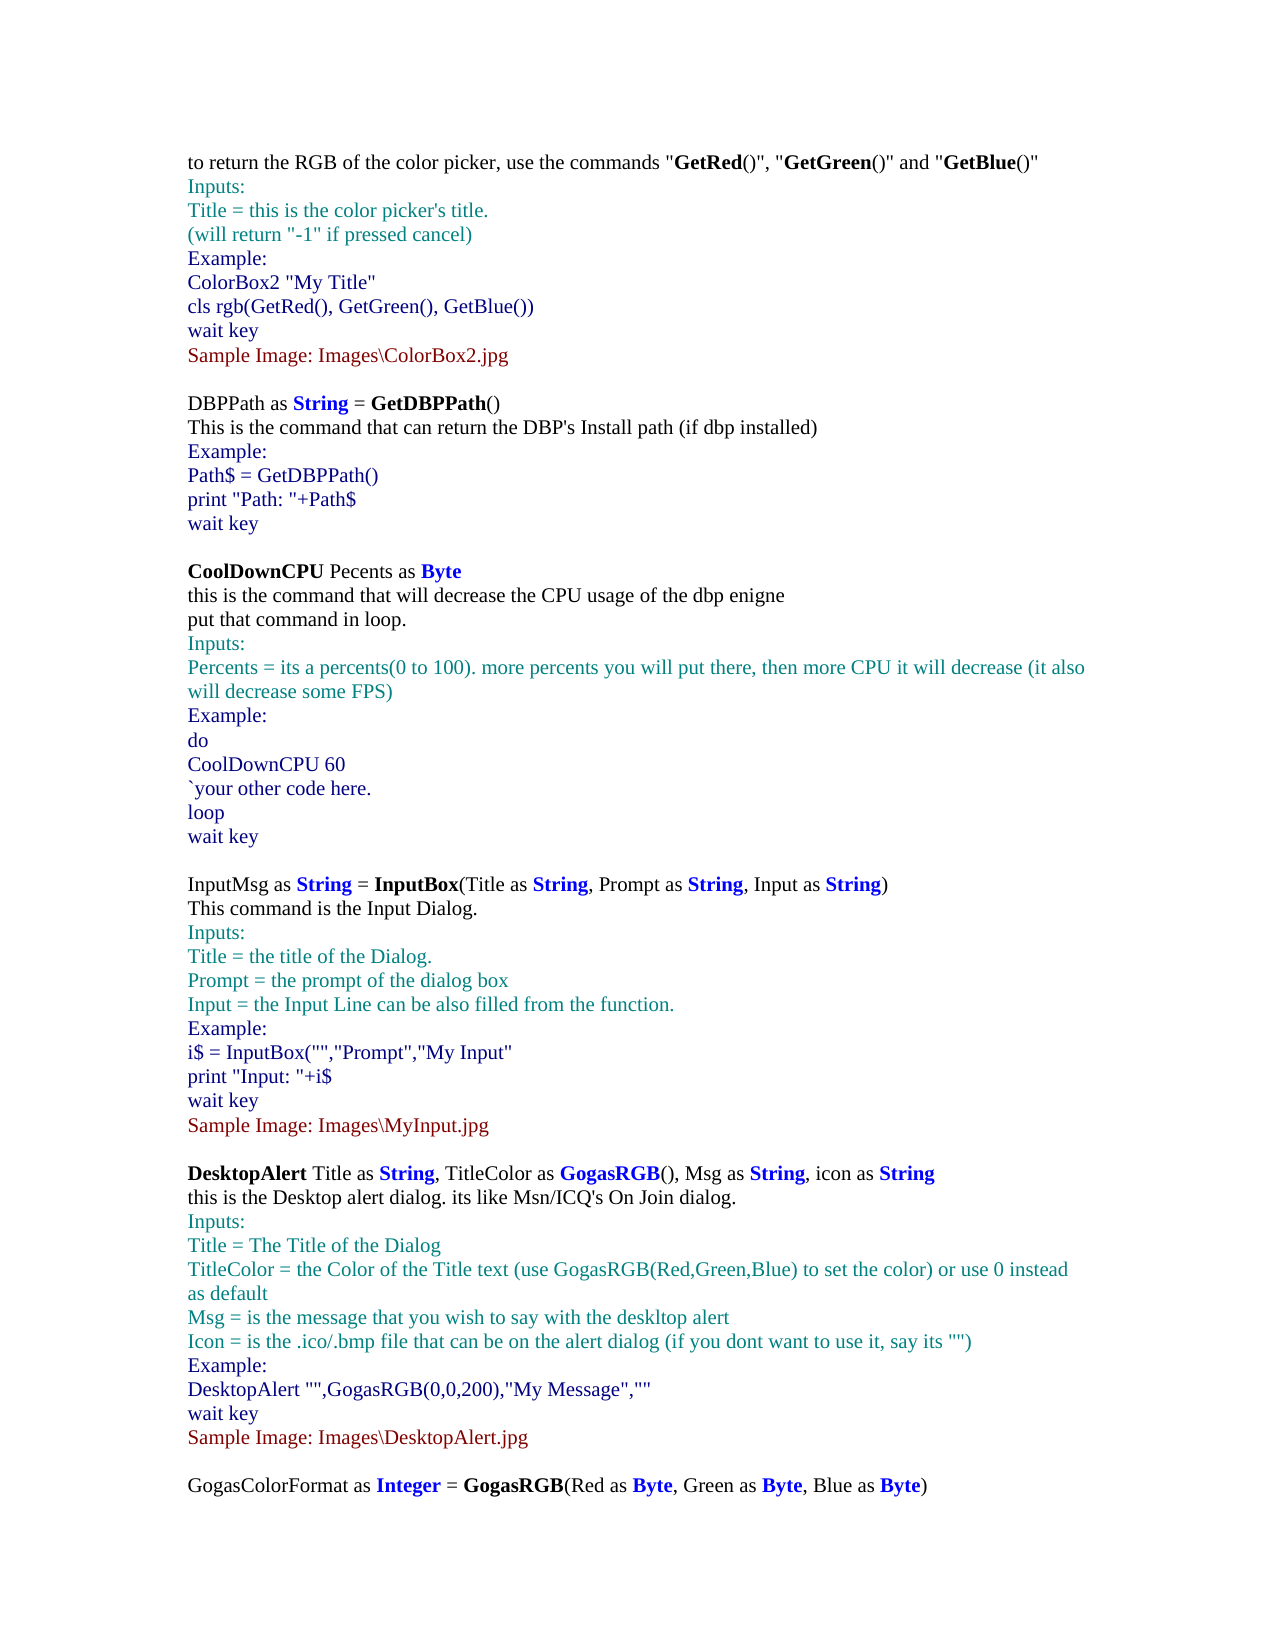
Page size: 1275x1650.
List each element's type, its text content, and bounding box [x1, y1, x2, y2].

text Example: [187, 1353, 1087, 1377]
text wait key [187, 318, 1087, 342]
text to return the RGB of the color picker, use the commands "GetRed()", "GetGreen()" and "GetBlue()" [187, 150, 1087, 174]
text wait key [187, 1401, 1087, 1425]
text DesktopAlert Title as String, TitleColor as GogasRGB(), Msg as String, icon as String [187, 1161, 1087, 1185]
text Inputs: [187, 631, 1087, 655]
text Sample Image: Images\DesktopAlert.jpg [187, 1425, 1087, 1449]
text CoolDownCPU 60 [187, 752, 1087, 776]
text Title = the title of the Dialog. [187, 944, 1087, 968]
text Inputs: [187, 174, 1087, 198]
text wait key [187, 824, 1087, 848]
text Sample Image: Images\MyInput.jpg [187, 1112, 1087, 1137]
text put that command in loop. [187, 607, 1087, 631]
text (will return "-1" if pressed cancel) [187, 222, 1087, 246]
text Prompt = the prompt of the dialog box [187, 968, 1087, 992]
text this is the Desktop alert dialog. its like Msn/ICQ's On Join dialog. [187, 1185, 1087, 1209]
text do [187, 727, 1087, 752]
text Title = this is the color picker's title. [187, 198, 1087, 222]
text print "Input: "+i$ [187, 1064, 1087, 1088]
text GogasColorFormat as Integer = GogasRGB(Red as Byte, Green as Byte, Blue as Byte) [187, 1473, 1087, 1497]
text i$ = InputBox("","Prompt","My Input" [187, 1040, 1087, 1064]
text InputMsg as String = InputBox(Title as String, Prompt as String, Input as String) [187, 872, 1087, 896]
text loop [187, 800, 1087, 824]
text `your other code here. [187, 776, 1087, 800]
text Example: [187, 246, 1087, 270]
text Example: [187, 439, 1087, 463]
text Example: [187, 1016, 1087, 1040]
text print "Path: "+Path$ [187, 487, 1087, 511]
text Path$ = GetDBPPath() [187, 463, 1087, 487]
text Inputs: [187, 1209, 1087, 1233]
text CoolDownCPU Pecents as Byte [187, 559, 1087, 583]
text DBPPath as String = GetDBPPath() [187, 391, 1087, 415]
text DesktopAlert "",GogasRGB(0,0,200),"My Message","" [187, 1377, 1087, 1401]
text Msg = is the message that you wish to say with the deskltop alert [187, 1305, 1087, 1329]
text Percents = its a percents(0 to 100). more percents you will put there, then more CPU it will decrease (it also will decrease some FPS) [187, 655, 1087, 703]
text wait key [187, 1088, 1087, 1112]
text Inputs: [187, 920, 1087, 944]
text wait key [187, 511, 1087, 535]
text ColorBox2 "My Title" [187, 270, 1087, 294]
text cls rgb(GetRed(), GetGreen(), GetBlue()) [187, 294, 1087, 318]
text TitleColor = the Color of the Title text (use GogasRGB(Red,Green,Blue) to set the color) or use 0 instead as default [187, 1257, 1087, 1305]
text Input = the Input Line can be also filled from the function. [187, 992, 1087, 1016]
text Title = The Title of the Dialog [187, 1233, 1087, 1257]
text This is the command that can return the DBP's Install path (if dbp installed) [187, 415, 1087, 439]
text Icon = is the .ico/.bmp file that can be on the alert dialog (if you dont want to use it, say its "") [187, 1329, 1087, 1353]
text This command is the Input Dialog. [187, 896, 1087, 920]
text Sample Image: Images\ColorBox2.jpg [187, 342, 1087, 367]
text this is the command that will decrease the CPU usage of the dbp enigne [187, 583, 1087, 607]
text Example: [187, 703, 1087, 727]
